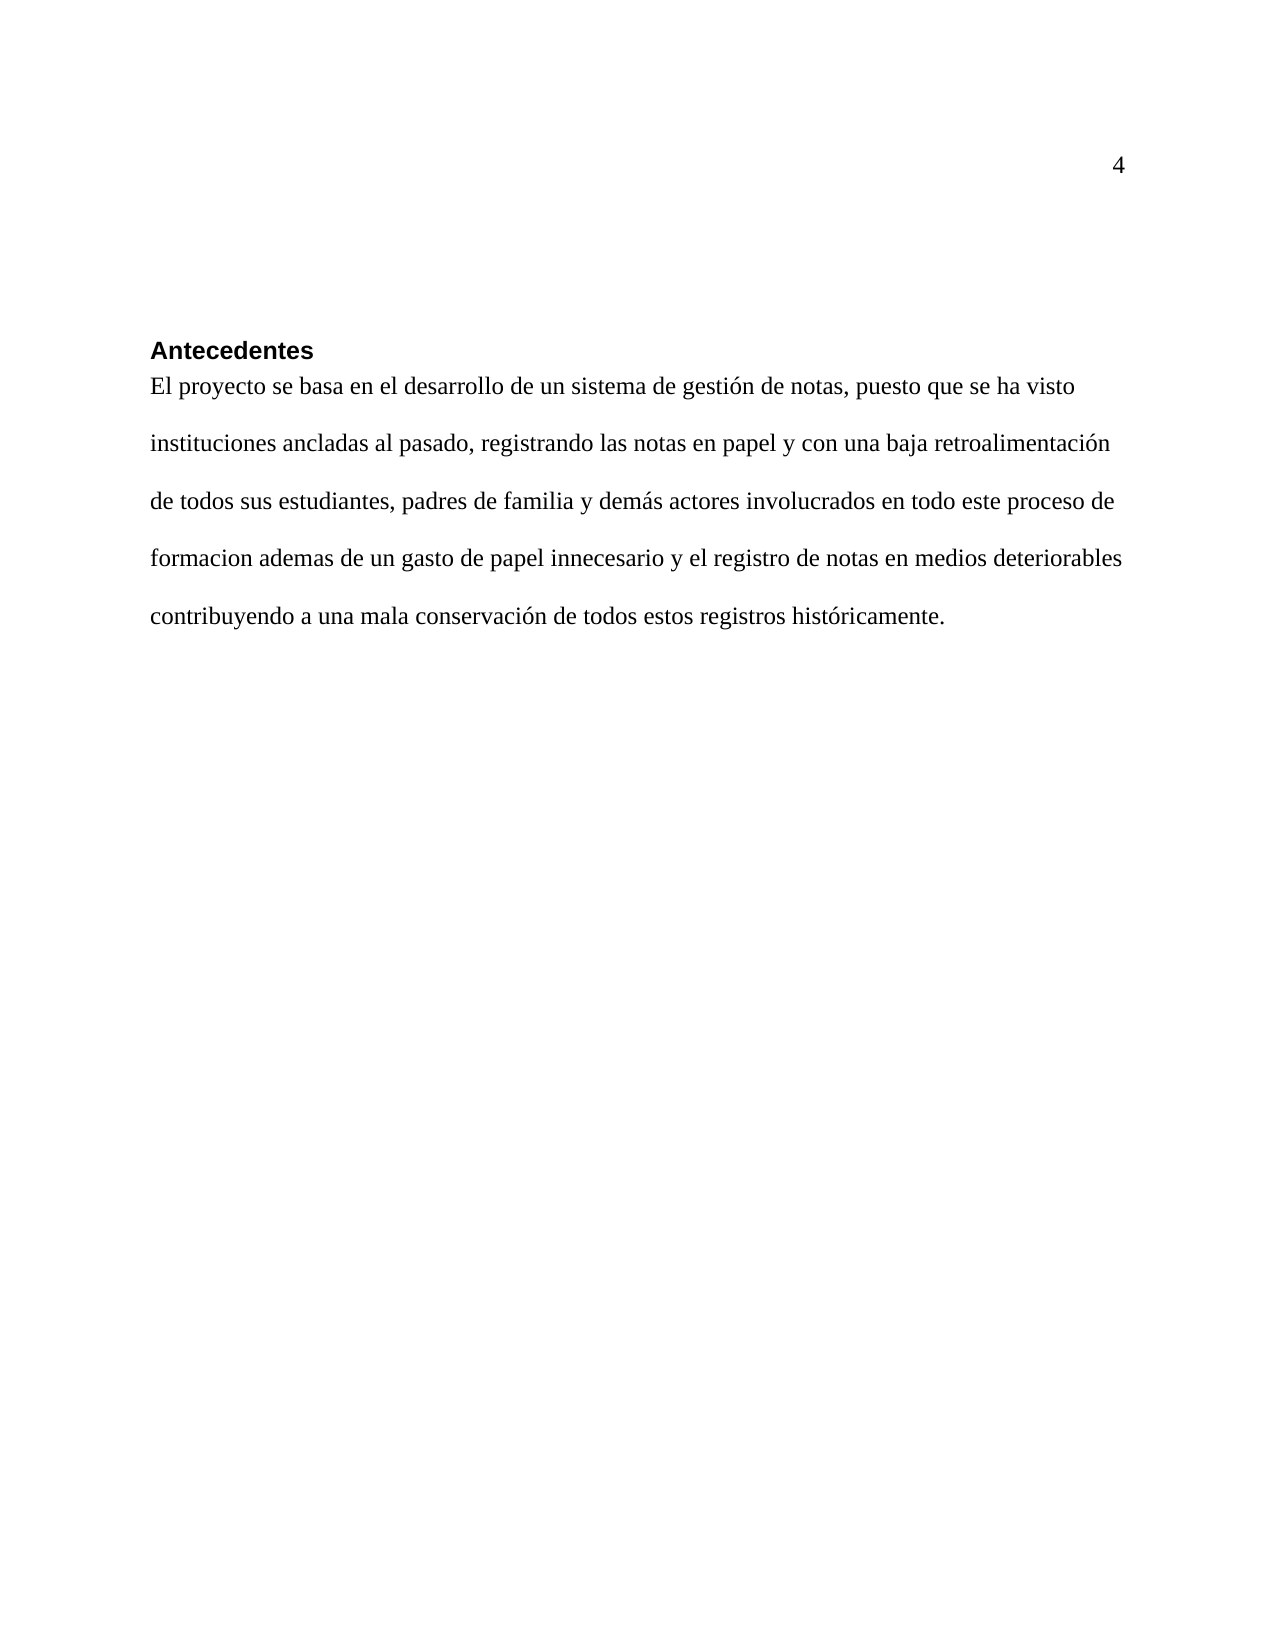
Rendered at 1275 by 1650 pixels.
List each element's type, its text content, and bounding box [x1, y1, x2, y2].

text El proyecto se basa en el desarrollo de un sistema de gestión de notas, puesto que se ha visto instituciones ancladas al pasado, registrando las notas en papel y con una baja retroalimentación de todos sus estudiantes, padres de familia y demás actores involucrados en todo este proceso de formacion ademas de un gasto de papel innecesario y el registro de notas en medios deteriorables contribuyendo a una mala conservación de todos estos registros históricamente. [150, 371, 1125, 629]
subtitle Antecedentes [150, 336, 1125, 364]
